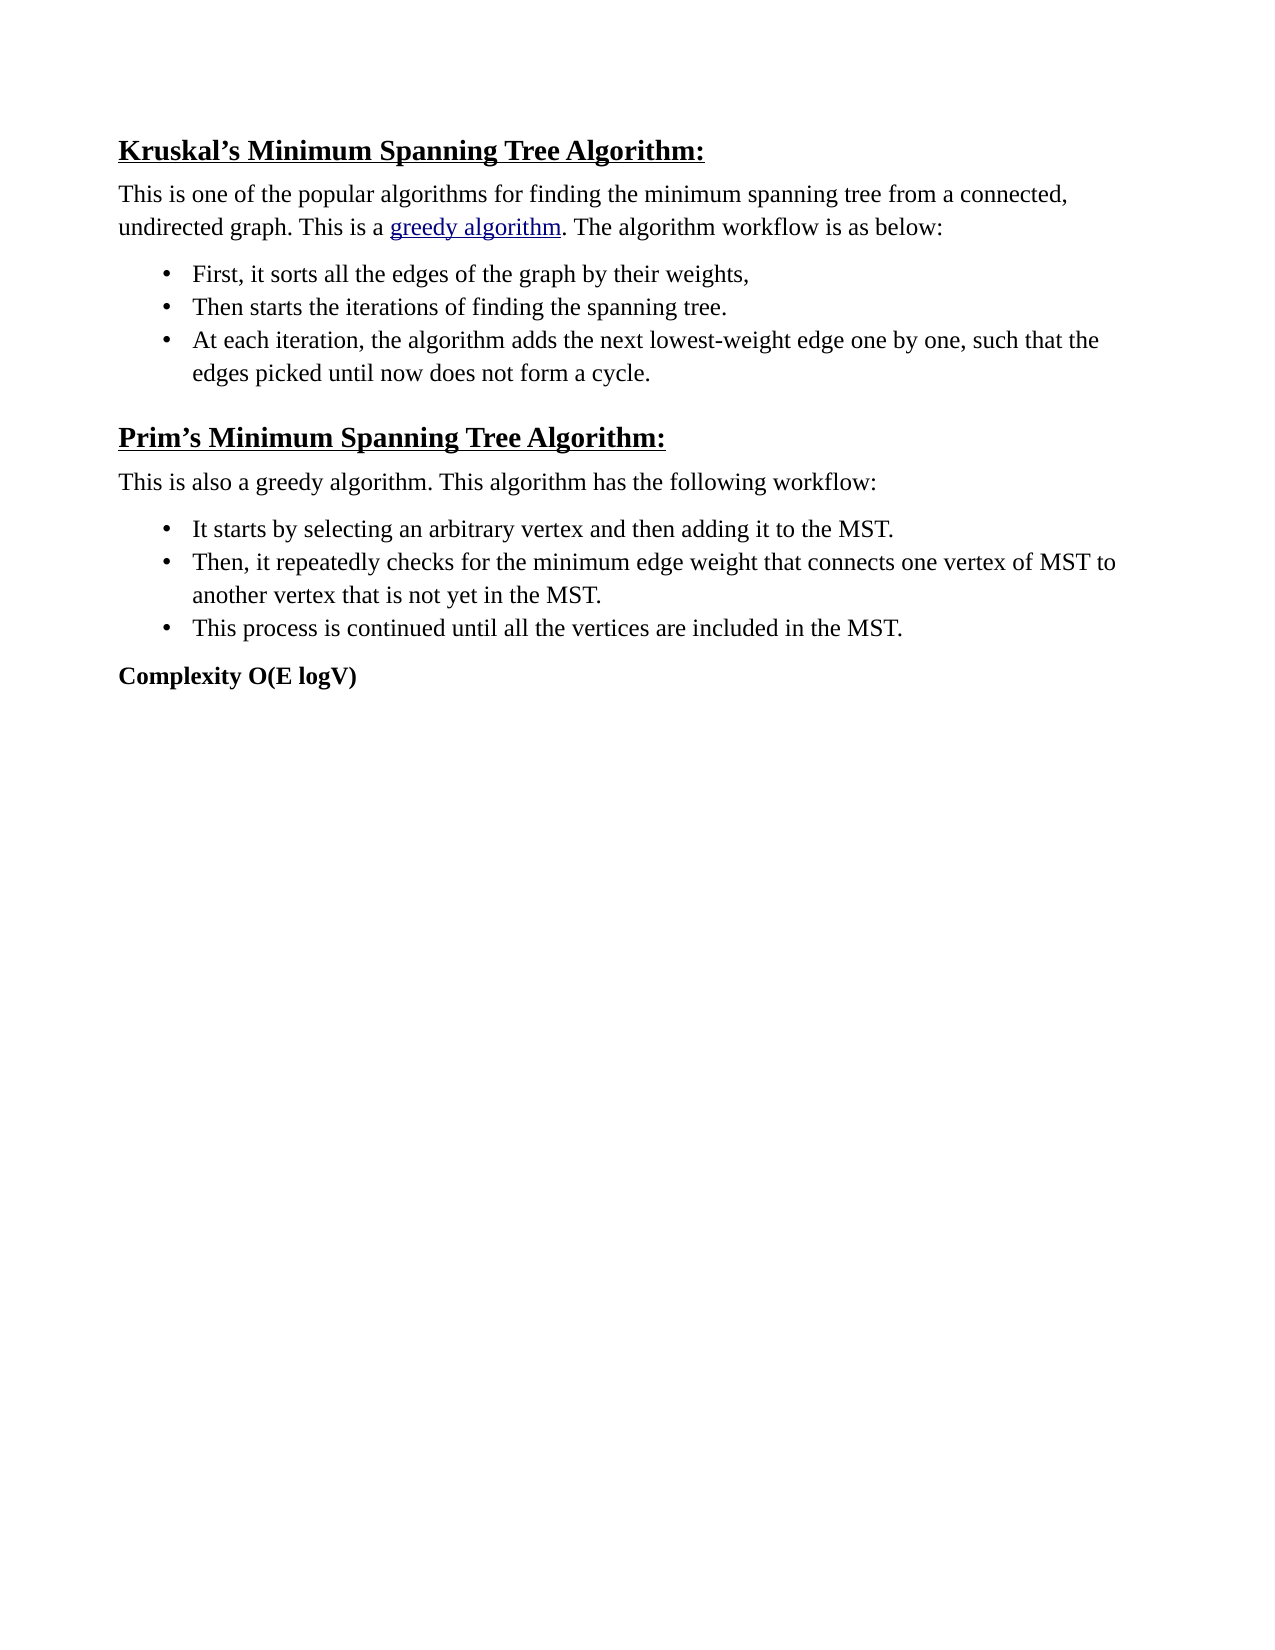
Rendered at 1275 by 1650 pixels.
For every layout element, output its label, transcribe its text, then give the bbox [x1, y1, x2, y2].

list Then starts the iterations of finding the spanning tree. [162, 292, 1157, 321]
text Complexity O(E logV) [118, 661, 1157, 690]
list This process is continued until all the vertices are included in the MST. [162, 613, 1157, 642]
list Then, it repeatedly checks for the minimum edge weight that connects one vertex of MST to another vertex that is not yet in the MST. [162, 547, 1157, 609]
text This is one of the popular algorithms for finding the minimum spanning tree from a connected, undirected graph. This is a greedy algorithm. The algorithm workflow is as below: [118, 179, 1157, 241]
list First, it sorts all the edges of the graph by their weights, [162, 259, 1157, 288]
subtitle Prim’s Minimum Spanning Tree Algorithm: [118, 421, 1157, 454]
subtitle Kruskal’s Minimum Spanning Tree Algorithm: [118, 133, 1157, 166]
list It starts by selecting an arbitrary vertex and then adding it to the MST. [162, 514, 1157, 543]
text This is also a greedy algorithm. This algorithm has the following workflow: [118, 467, 1157, 495]
list At each iteration, the algorithm adds the next lowest-weight edge one by one, such that the edges picked until now does not form a cycle. [162, 325, 1157, 387]
